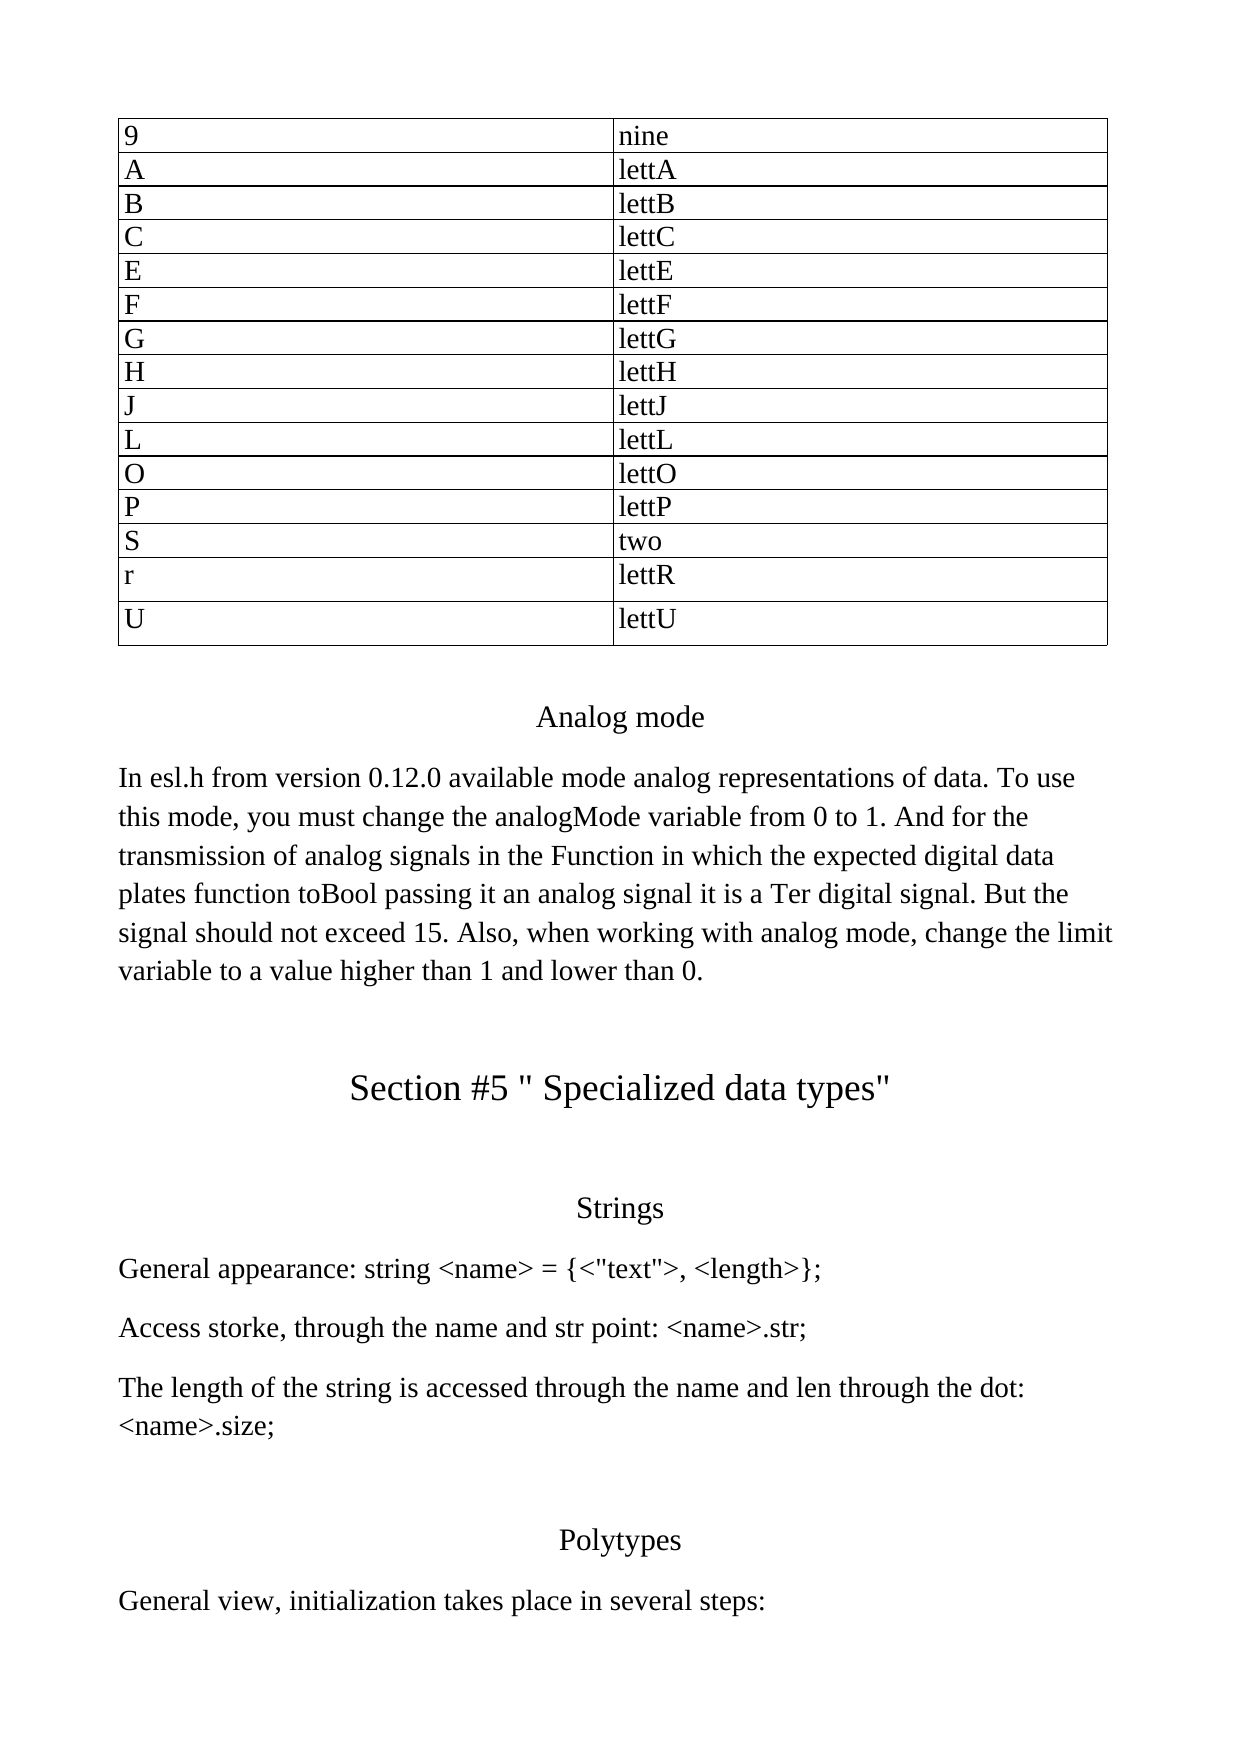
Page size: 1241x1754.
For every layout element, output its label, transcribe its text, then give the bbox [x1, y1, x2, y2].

table_cell H [119, 355, 613, 388]
table_cell S [119, 524, 613, 557]
table_cell lettG [614, 322, 1107, 354]
table_cell lettU [614, 602, 1107, 645]
table_cell 9 [119, 119, 613, 152]
table_cell lettH [614, 355, 1107, 388]
table_cell lettF [614, 288, 1107, 320]
text Access storke, through the name and str point: <name>.str; [118, 1311, 1122, 1344]
text In esl.h from version 0.12.0 available mode analog representations of data. To use this mode, you must change the analogMode variable from 0 to 1. And for the transmission of analog signals in the Function in which the expected digital data plates function toBool passing it an analog signal it is a Ter digital signal. But the signal should not exceed 15. Also, when working with analog mode, change the limit variable to a value higher than 1 and lower than 0. [118, 761, 1122, 987]
table_cell lettO [614, 457, 1107, 489]
table_cell U [119, 602, 613, 645]
text Strings [118, 1189, 1122, 1225]
table_cell lettP [614, 490, 1107, 523]
table_cell lettR [614, 558, 1107, 601]
table_cell nine [614, 119, 1107, 152]
table_cell A [119, 153, 613, 185]
table_cell lettL [614, 423, 1107, 455]
text General view, initialization takes place in several steps: [118, 1583, 1122, 1616]
table_cell r [119, 558, 613, 601]
table_cell lettC [614, 220, 1107, 253]
text The length of the string is accessed through the name and len through the dot: <name>.size; [118, 1370, 1122, 1442]
text Polytypes [118, 1521, 1122, 1557]
table_cell C [119, 220, 613, 253]
table_cell lettA [614, 153, 1107, 185]
table_cell F [119, 288, 613, 320]
table_cell P [119, 490, 613, 523]
text General appearance: string <name> = {<"text">, <length>}; [118, 1251, 1122, 1285]
table_cell lettE [614, 254, 1107, 287]
table_cell L [119, 423, 613, 455]
text Analog mode [118, 698, 1122, 734]
table_cell lettJ [614, 389, 1107, 422]
table_cell lettB [614, 187, 1107, 219]
table_cell two [614, 524, 1107, 557]
table_cell G [119, 322, 613, 354]
table_cell B [119, 187, 613, 219]
table_cell J [119, 389, 613, 422]
text Section #5 " Specialized data types" [118, 1066, 1122, 1109]
table_cell O [119, 457, 613, 489]
table_cell E [119, 254, 613, 287]
